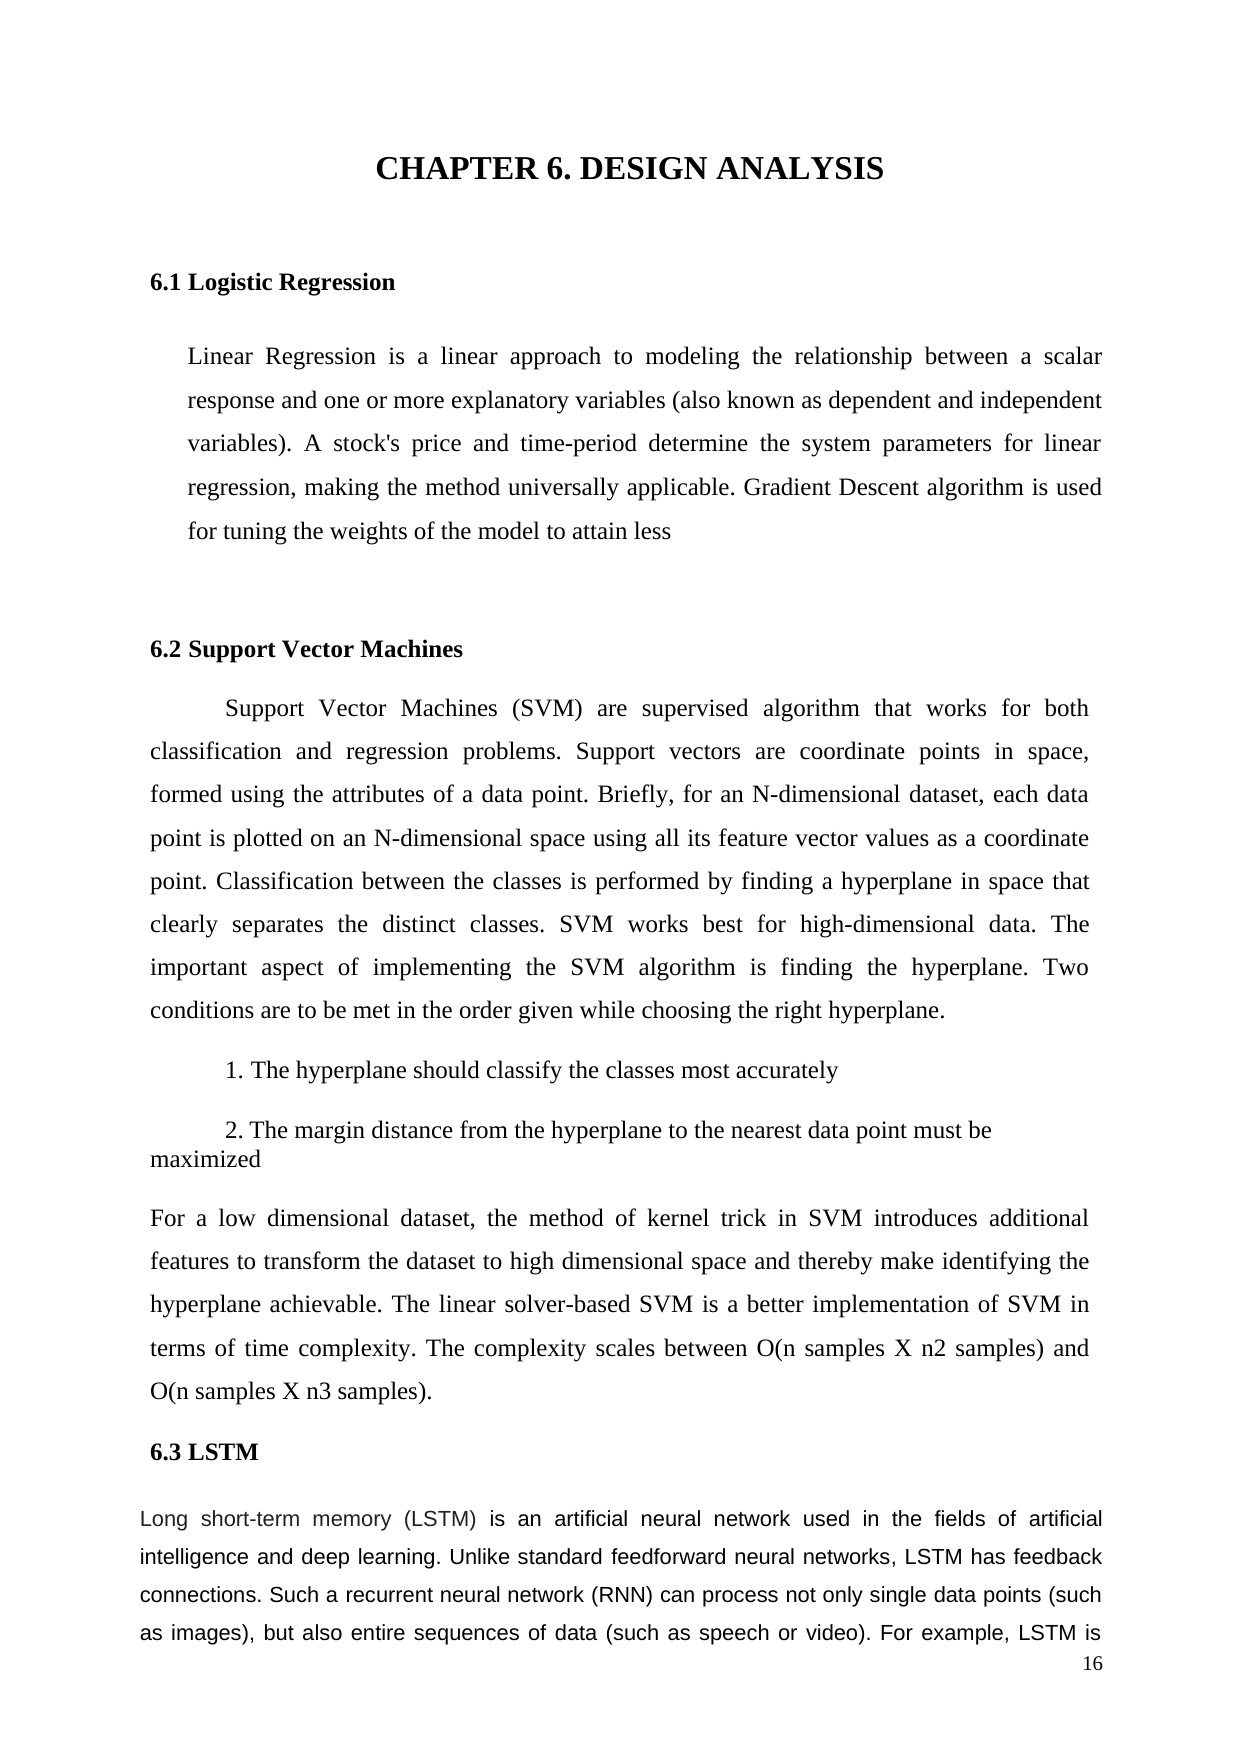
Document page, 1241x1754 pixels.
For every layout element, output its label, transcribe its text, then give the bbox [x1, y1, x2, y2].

list The hyperplane should classify the classes most accurately [225, 1055, 1103, 1084]
subtitle Support Vector Machines [150, 634, 1103, 663]
text Linear Regression is a linear approach to modeling the relationship between a scalar response and one or more explanatory variables (also known as dependent and independent variables). A stock's price and time-period determine the system parameters for linear regression, making the method universally applicable. Gradient Descent algorithm is used for tuning the weights of the model to attain less [187, 341, 1103, 544]
text Long short-term memory (LSTM) is an artificial neural network used in the fields of artificial intelligence and deep learning. Unlike standard feedforward neural networks, LSTM has feedback connections. Such a recurrent neural network (RNN) can process not only single data points (such as images), but also entire sequences of data (such as speech or video). For example, LSTM is [139, 1506, 1103, 1645]
subtitle LSTM [150, 1437, 1103, 1466]
text For a low dimensional dataset, the method of kernel trick in SVM introduces additional features to transform the dataset to high dimensional space and thereby make identifying the hyperplane achievable. The linear solver-based SVM is a better implementation of SVM in terms of time complexity. The complexity scales between O(n samples X n2 samples) and O(n samples X n3 samples). [150, 1203, 1091, 1404]
subtitle CHAPTER 6. DESIGN ANALYSIS [299, 148, 961, 186]
text Support Vector Machines (SVM) are supervised algorithm that works for both classification and regression problems. Support vectors are coordinate points in space, formed using the attributes of a data point. Briefly, for an N-dimensional dataset, each data point is plotted on an N-dimensional space using all its feature vector values as a coordinate point. Classification between the classes is performed by finding a hyperplane in space that clearly separates the distinct classes. SVM works best for high-dimensional data. The important aspect of implementing the SVM algorithm is finding the hyperplane. Two conditions are to be met in the order given while choosing the right hyperplane. [150, 693, 1091, 1024]
subtitle Logistic Regression [150, 267, 1103, 296]
list The margin distance from the hyperplane to the nearest data point must be maximized [150, 1115, 1103, 1173]
